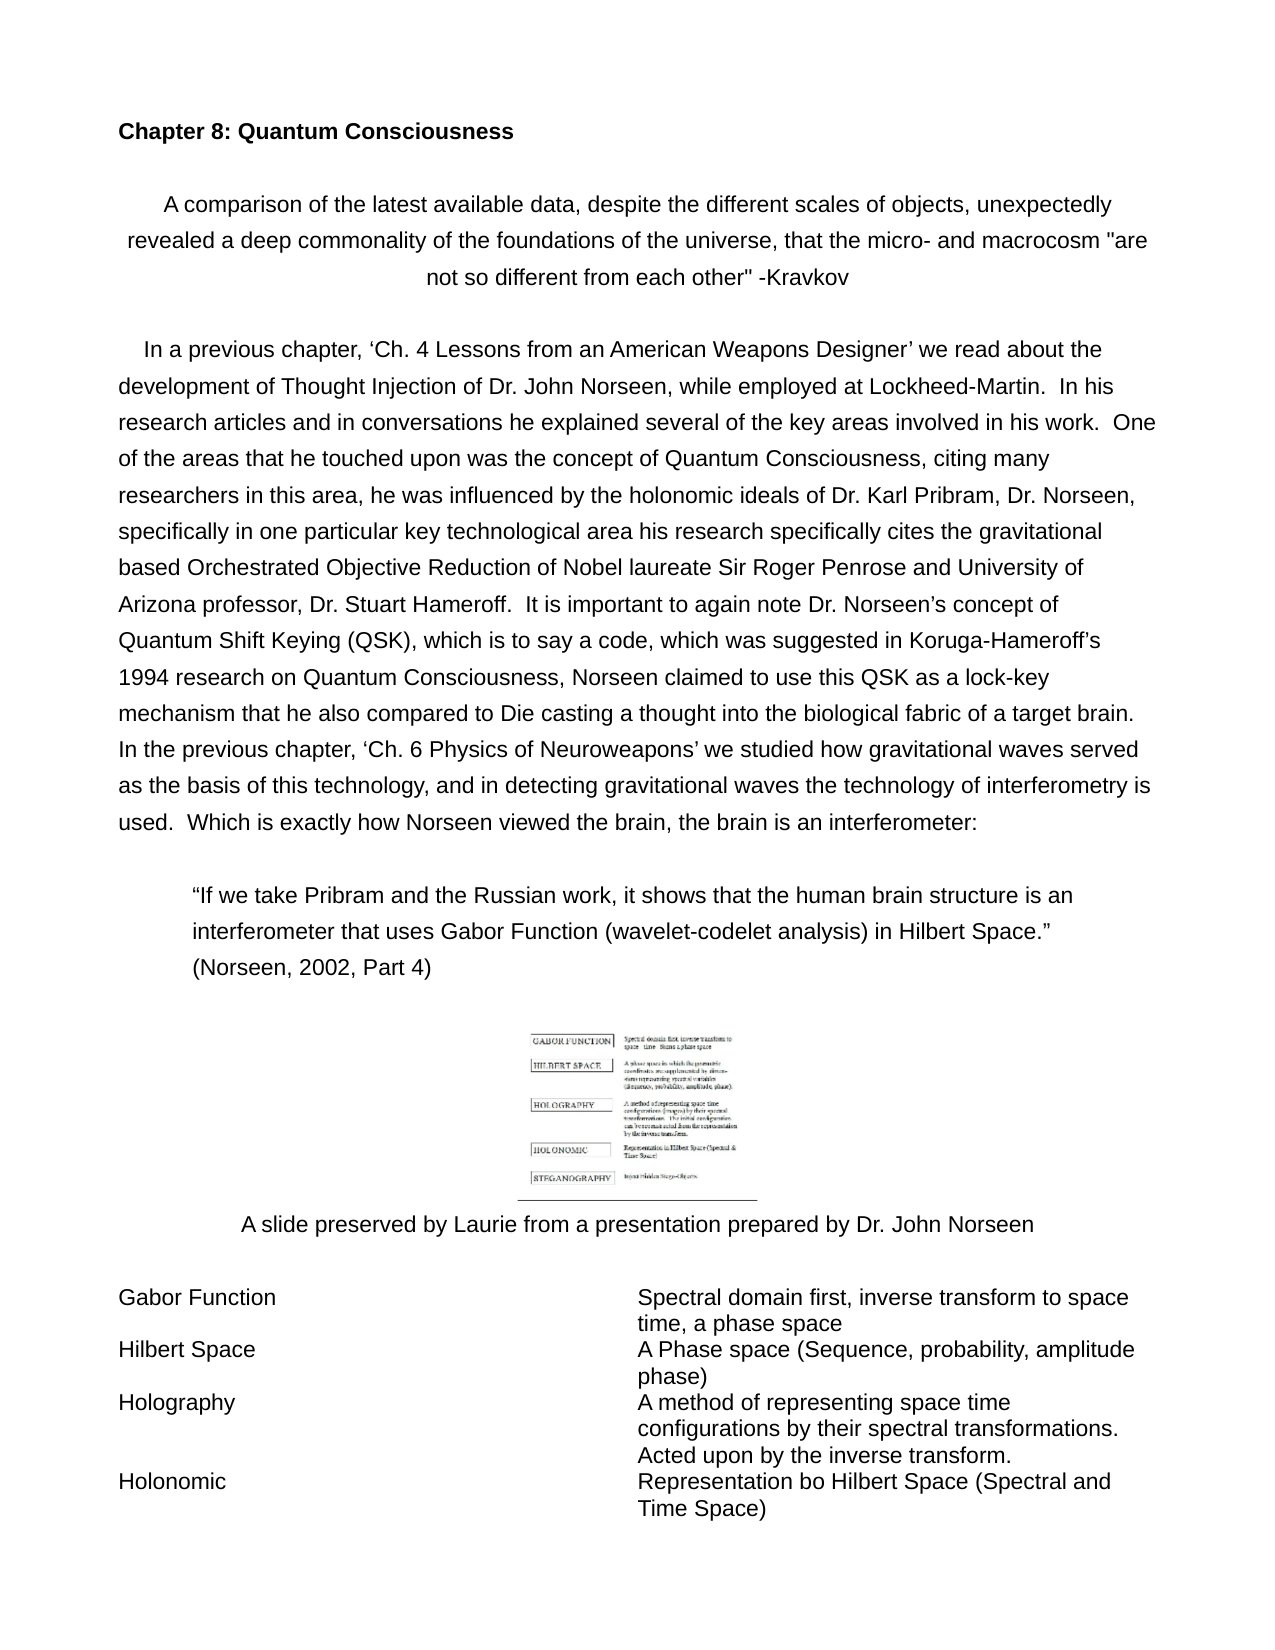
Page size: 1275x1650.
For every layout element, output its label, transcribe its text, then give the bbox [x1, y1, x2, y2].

text In a previous chapter, ‘Ch. 4 Lessons from an American Weapons Designer’ we read about the development of Thought Injection of Dr. John Norseen, while employed at Lockheed-Martin. In his research articles and in conversations he explained several of the key areas involved in his work. One of the areas that he touched upon was the concept of Quantum Consciousness, citing many researchers in this area, he was influenced by the holonomic ideals of Dr. Karl Pribram, Dr. Norseen, specifically in one particular key technological area his research specifically cites the gravitational based Orchestrated Objective Reduction of Nobel laureate Sir Roger Penrose and University of Arizona professor, Dr. Stuart Hameroff. It is important to again note Dr. Norseen’s concept of Quantum Shift Keying (QSK), which is to say a code, which was suggested in Koruga-Hameroff’s 1994 research on Quantum Consciousness, Norseen claimed to use this QSK as a lock-key mechanism that he also compared to Die casting a thought into the biological fabric of a target brain. In the previous chapter, ‘Ch. 6 Physics of Neuroweapons’ we studied how gravitational waves served as the basis of this technology, and in detecting gravitational waves the technology of interferometry is used. Which is exactly how Norseen viewed the brain, the brain is an interferometer: [118, 336, 1157, 835]
table_cell A Phase space (Sequence, probability, amplitude phase) [638, 1336, 1157, 1389]
text A comparison of the latest available data, despite the different scales of objects, unexpectedly revealed a deep commonality of the foundations of the universe, that the micro- and macrocosm "are not so different from each other" -Kravkov [118, 191, 1157, 290]
table_cell Representation bo Hilbert Space (Spectral and Time Space) [638, 1468, 1157, 1521]
text A slide preserved by Laurie from a presentation prepared by Dr. John Norseen [118, 1027, 1157, 1237]
text “If we take Pribram and the Russian work, it shows that the human brain structure is an interferometer that uses Gabor Function (wavelet-codelet analysis) in Hilbert Space.” (Norseen, 2002, Part 4) [192, 882, 1157, 981]
table_cell Holography [118, 1389, 637, 1468]
table_cell Hilbert Space [118, 1336, 637, 1389]
picture [517, 1027, 758, 1201]
text Chapter 8: Quantum Consciousness [118, 118, 1157, 144]
table_header Spectral domain first, inverse transform to space time, a phase space [638, 1284, 1157, 1336]
table_header Gabor Function [118, 1284, 637, 1336]
table_cell A method of representing space time configurations by their spectral transformations. Acted upon by the inverse transform. [638, 1389, 1157, 1468]
table_cell Holonomic [118, 1468, 637, 1521]
